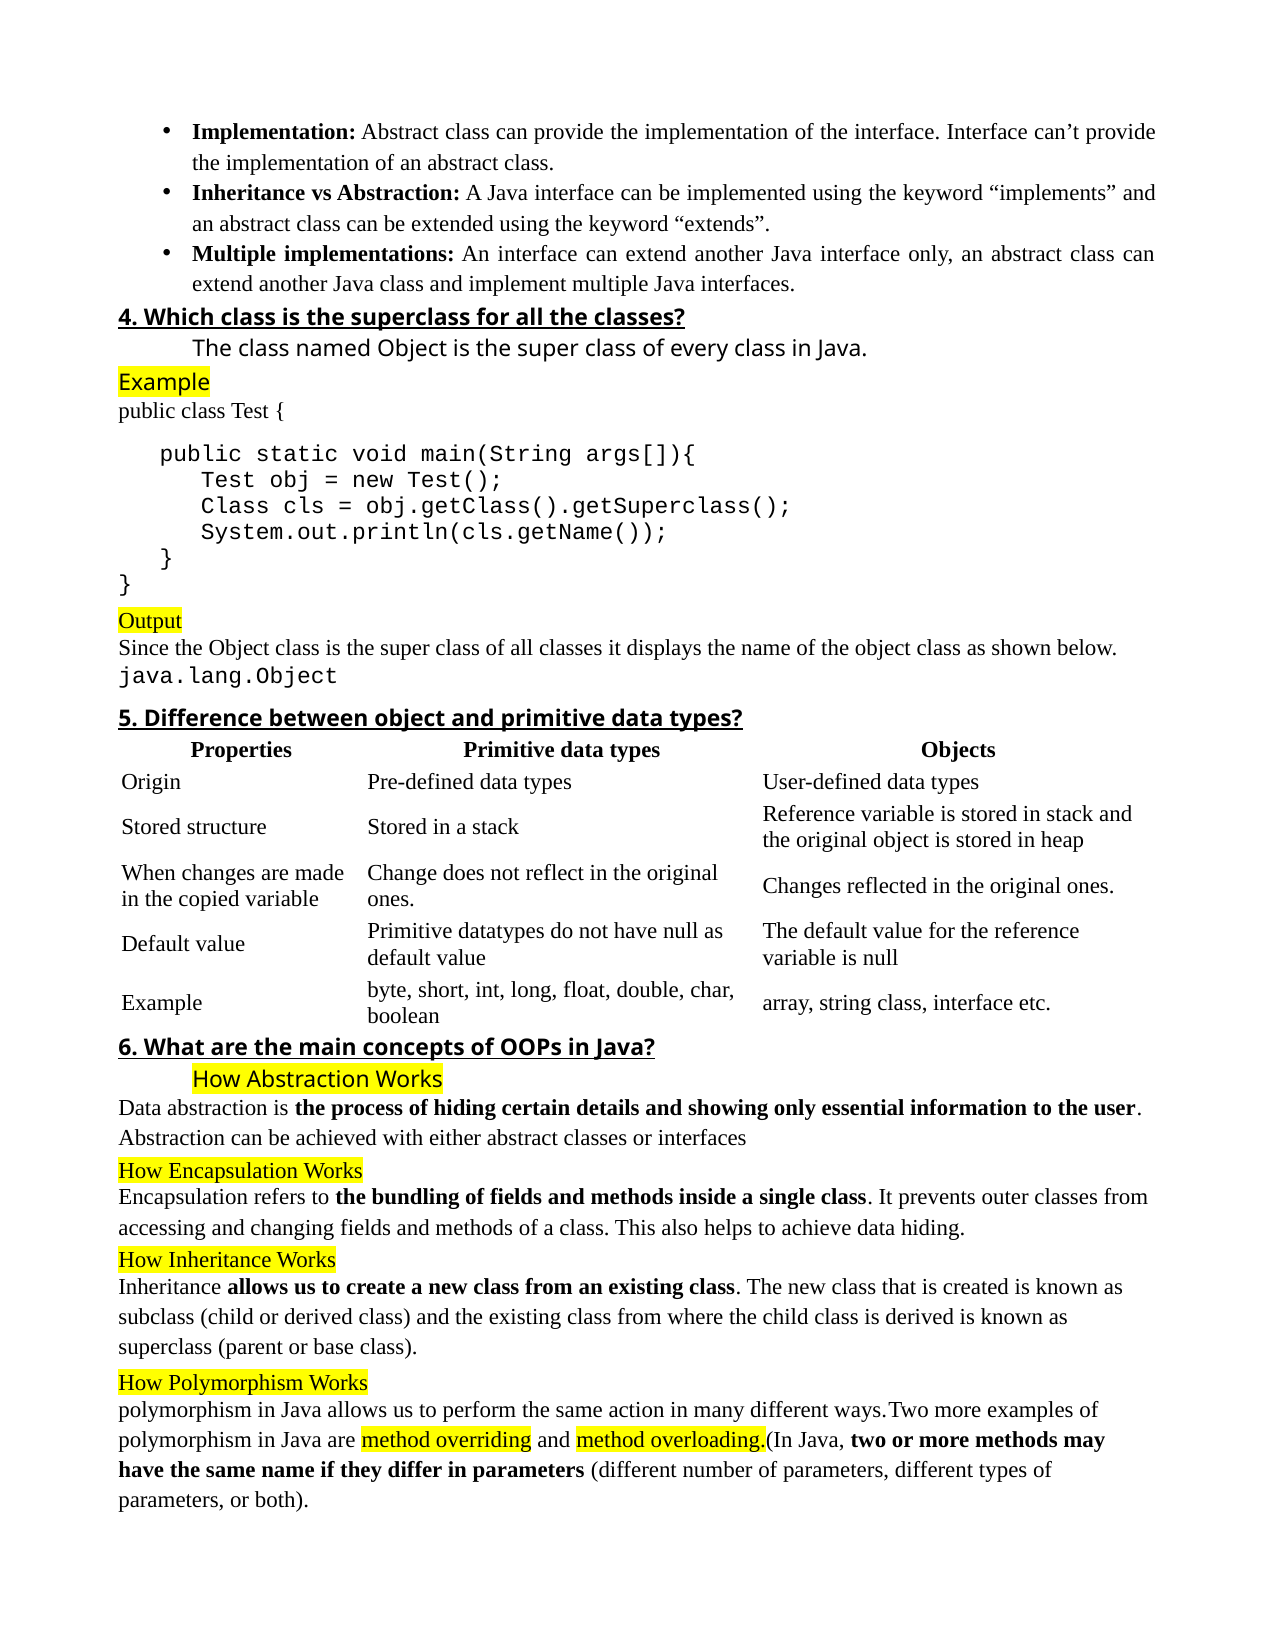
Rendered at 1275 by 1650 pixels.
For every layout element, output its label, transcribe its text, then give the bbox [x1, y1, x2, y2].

table_cell Origin [118, 765, 364, 797]
list Multiple implementations: An interface can extend another Java interface only, an abstract class can extend another Java class and implement multiple Java interfaces. [162, 240, 1157, 297]
table_cell Stored structure [118, 797, 364, 856]
table_cell Reference variable is stored in stack and the original object is stored in heap [759, 797, 1157, 856]
text java.lang.Object [118, 664, 1157, 690]
table_cell The default value for the reference variable is null [759, 914, 1157, 973]
text How Abstraction Works [118, 1063, 1157, 1094]
table_cell array, string class, interface etc. [759, 973, 1157, 1031]
text public static void main(String args[]){ [118, 442, 1157, 468]
table_header Objects [759, 733, 1157, 765]
table_cell Changes reflected in the original ones. [759, 856, 1157, 914]
table_cell User-defined data types [759, 765, 1157, 797]
text Inheritance allows us to create a new class from an existing class. The new class that is created is known as subclass (child or derived class) and the existing class from where the child class is derived is known as superclass (parent or base class). [118, 1273, 1157, 1359]
table_header Primitive data types [364, 733, 759, 765]
text } [118, 572, 1157, 598]
list Inheritance vs Abstraction: A Java interface can be implemented using the keyword “implements” and an abstract class can be extended using the keyword “extends”. [162, 179, 1157, 236]
text Data abstraction is the process of hiding certain details and showing only essential information to the user. Abstraction can be achieved with either abstract classes or interfaces [118, 1094, 1157, 1150]
table_cell byte, short, int, long, float, double, char, boolean [364, 973, 759, 1031]
text The class named Object is the super class of every class in Java. [118, 332, 1157, 363]
text Since the Object class is the super class of all classes it displays the name of the object class as shown below. [118, 634, 1157, 660]
text Class cls = obj.getClass().getSuperclass(); [118, 494, 1157, 520]
text 4. Which class is the superclass for all the classes? [118, 301, 1157, 332]
table_cell Change does not reflect in the original ones. [364, 856, 759, 914]
table_cell Example [118, 973, 364, 1031]
subtitle How Encapsulation Works [118, 1157, 1157, 1183]
table_cell Stored in a stack [364, 797, 759, 856]
subtitle How Inheritance Works [118, 1246, 1157, 1273]
subtitle Output [118, 607, 1157, 633]
text public class Test { [118, 397, 1157, 424]
text Encapsulation refers to the bundling of fields and methods inside a single class. It prevents outer classes from accessing and changing fields and methods of a class. This also helps to achieve data hiding. [118, 1183, 1157, 1240]
list Implementation: Abstract class can provide the implementation of the interface. Interface can’t provide the implementation of an abstract class. [162, 118, 1157, 175]
subtitle Example [118, 366, 1157, 397]
table_cell Default value [118, 914, 364, 973]
table_cell When changes are made in the copied variable [118, 856, 364, 914]
text Test obj = new Test(); [118, 468, 1157, 494]
table_cell Pre-defined data types [364, 765, 759, 797]
table_header Properties [118, 733, 364, 765]
table_cell Primitive datatypes do not have null as default value [364, 914, 759, 973]
text } [118, 546, 1157, 572]
text polymorphism in Java allows us to perform the same action in many different ways.Two more examples of polymorphism in Java are method overriding and method overloading.(In Java, two or more methods may have the same name if they differ in parameters (different number of parameters, different types of parameters, or both). [118, 1396, 1157, 1513]
subtitle How Polymorphism Works [118, 1369, 1157, 1395]
text 6. What are the main concepts of OOPs in Java? [118, 1031, 1157, 1063]
text 5. Difference between object and primitive data types? [118, 702, 1157, 733]
text System.out.println(cls.getName()); [118, 520, 1157, 546]
